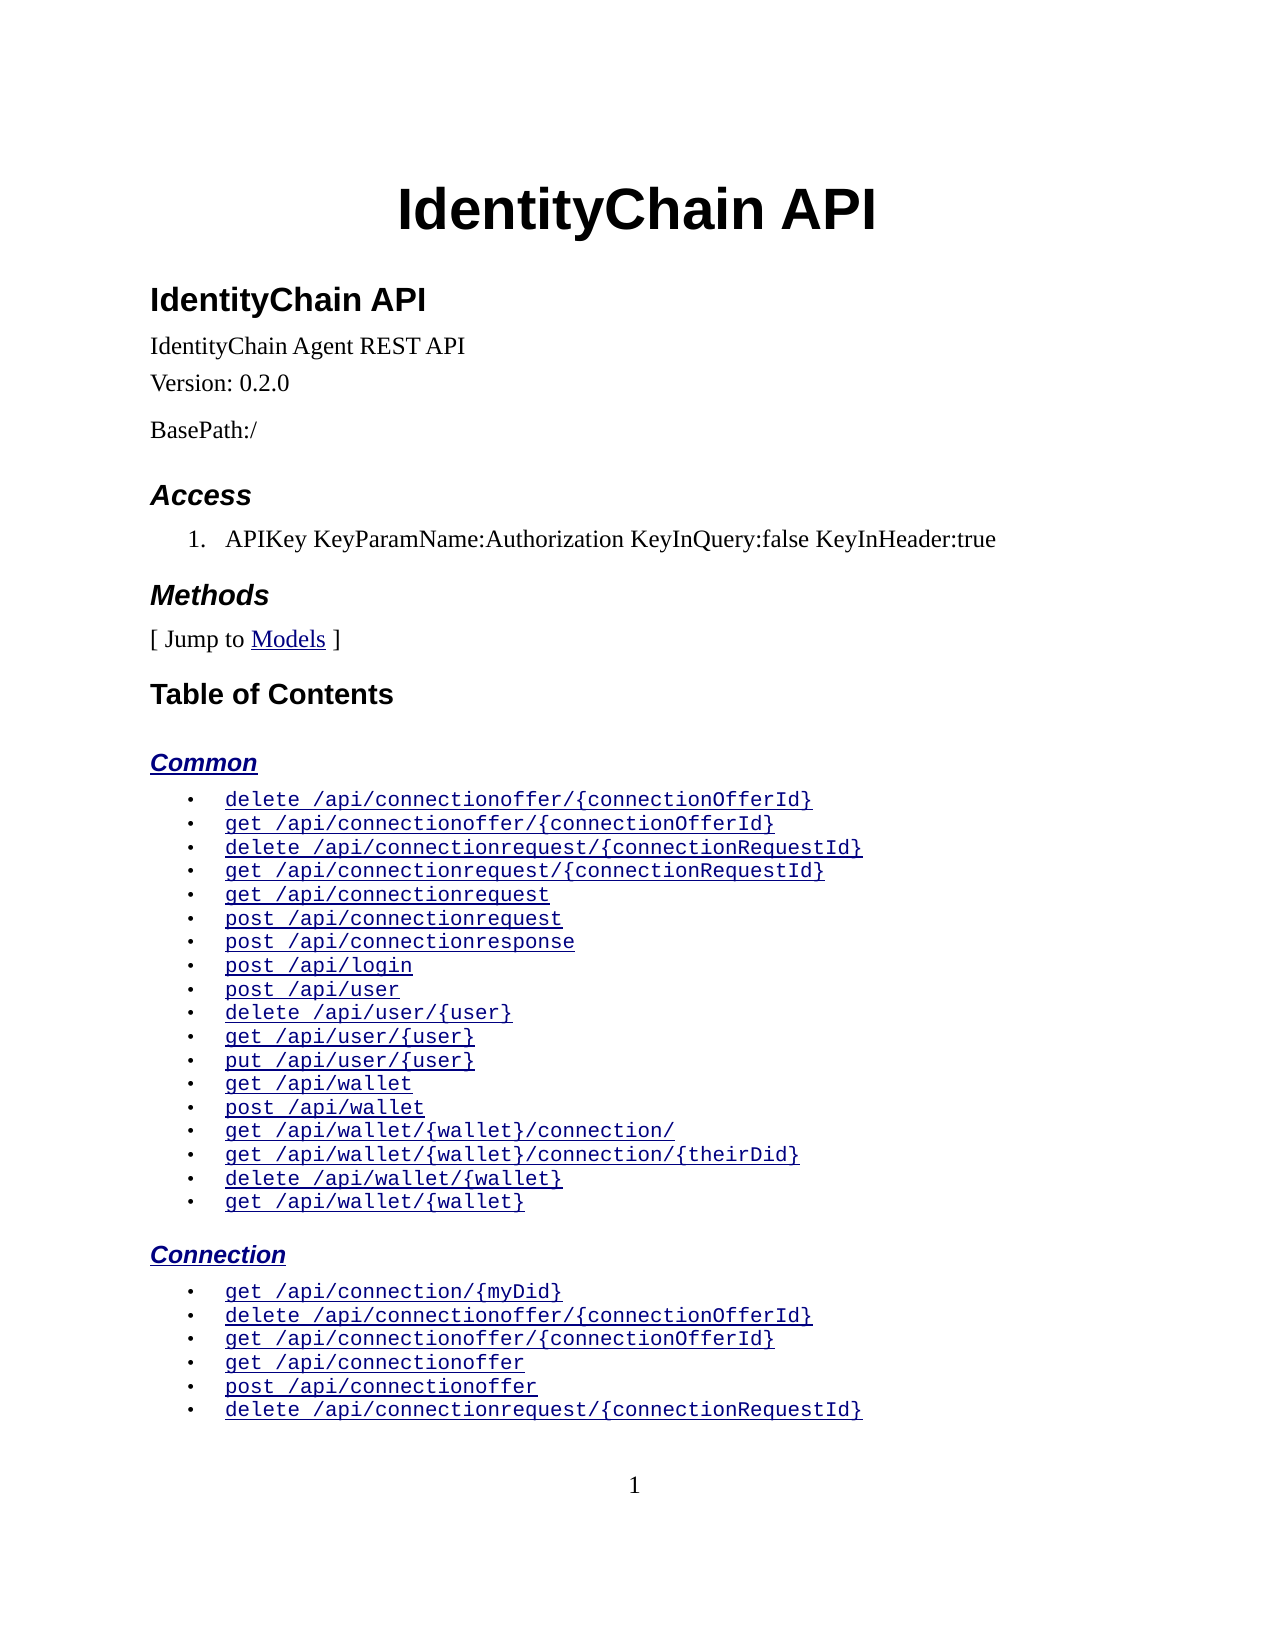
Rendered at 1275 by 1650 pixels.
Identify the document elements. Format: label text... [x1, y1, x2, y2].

list post /api/connectionresponse [187, 931, 1125, 955]
list get /api/user/{user} [187, 1026, 1125, 1049]
title IdentityChain API [150, 175, 1125, 242]
list get /api/connectionoffer/{connectionOfferId} [187, 1328, 1125, 1352]
list get /api/wallet/{wallet}/connection/ [187, 1121, 1125, 1144]
list get /api/wallet [187, 1073, 1125, 1097]
subtitle Common [150, 748, 1125, 777]
list get /api/connection/{myDid} [187, 1281, 1125, 1305]
list get /api/wallet/{wallet} [187, 1191, 1125, 1215]
subtitle Connection [150, 1240, 1125, 1269]
list post /api/user [187, 979, 1125, 1002]
text BasePath:/ [150, 415, 1125, 444]
text [ Jump to Models ] [150, 624, 1125, 652]
list delete /api/connectionoffer/{connectionOfferId} [187, 1305, 1125, 1328]
list post /api/connectionrequest [187, 908, 1125, 931]
list delete /api/connectionrequest/{connectionRequestId} [187, 1399, 1125, 1423]
list delete /api/connectionrequest/{connectionRequestId} [187, 837, 1125, 860]
list get /api/connectionrequest [187, 884, 1125, 908]
list get /api/connectionoffer/{connectionOfferId} [187, 813, 1125, 837]
subtitle IdentityChain API [150, 279, 1125, 318]
list delete /api/user/{user} [187, 1002, 1125, 1026]
text IdentityChain Agent REST API [150, 331, 1125, 359]
list put /api/user/{user} [187, 1049, 1125, 1073]
list post /api/wallet [187, 1097, 1125, 1121]
subtitle Table of Contents [150, 677, 1125, 711]
list delete /api/wallet/{wallet} [187, 1168, 1125, 1191]
subtitle Methods [150, 578, 1125, 611]
list get /api/connectionrequest/{connectionRequestId} [187, 860, 1125, 884]
subtitle Access [150, 478, 1125, 511]
text Version: 0.2.0 [150, 368, 1125, 397]
list delete /api/connectionoffer/{connectionOfferId} [187, 789, 1125, 813]
list post /api/login [187, 955, 1125, 979]
list post /api/connectionoffer [187, 1376, 1125, 1399]
list get /api/wallet/{wallet}/connection/{theirDid} [187, 1144, 1125, 1168]
list APIKey KeyParamName:Authorization KeyInQuery:false KeyInHeader:true [187, 524, 1125, 553]
list get /api/connectionoffer [187, 1352, 1125, 1376]
